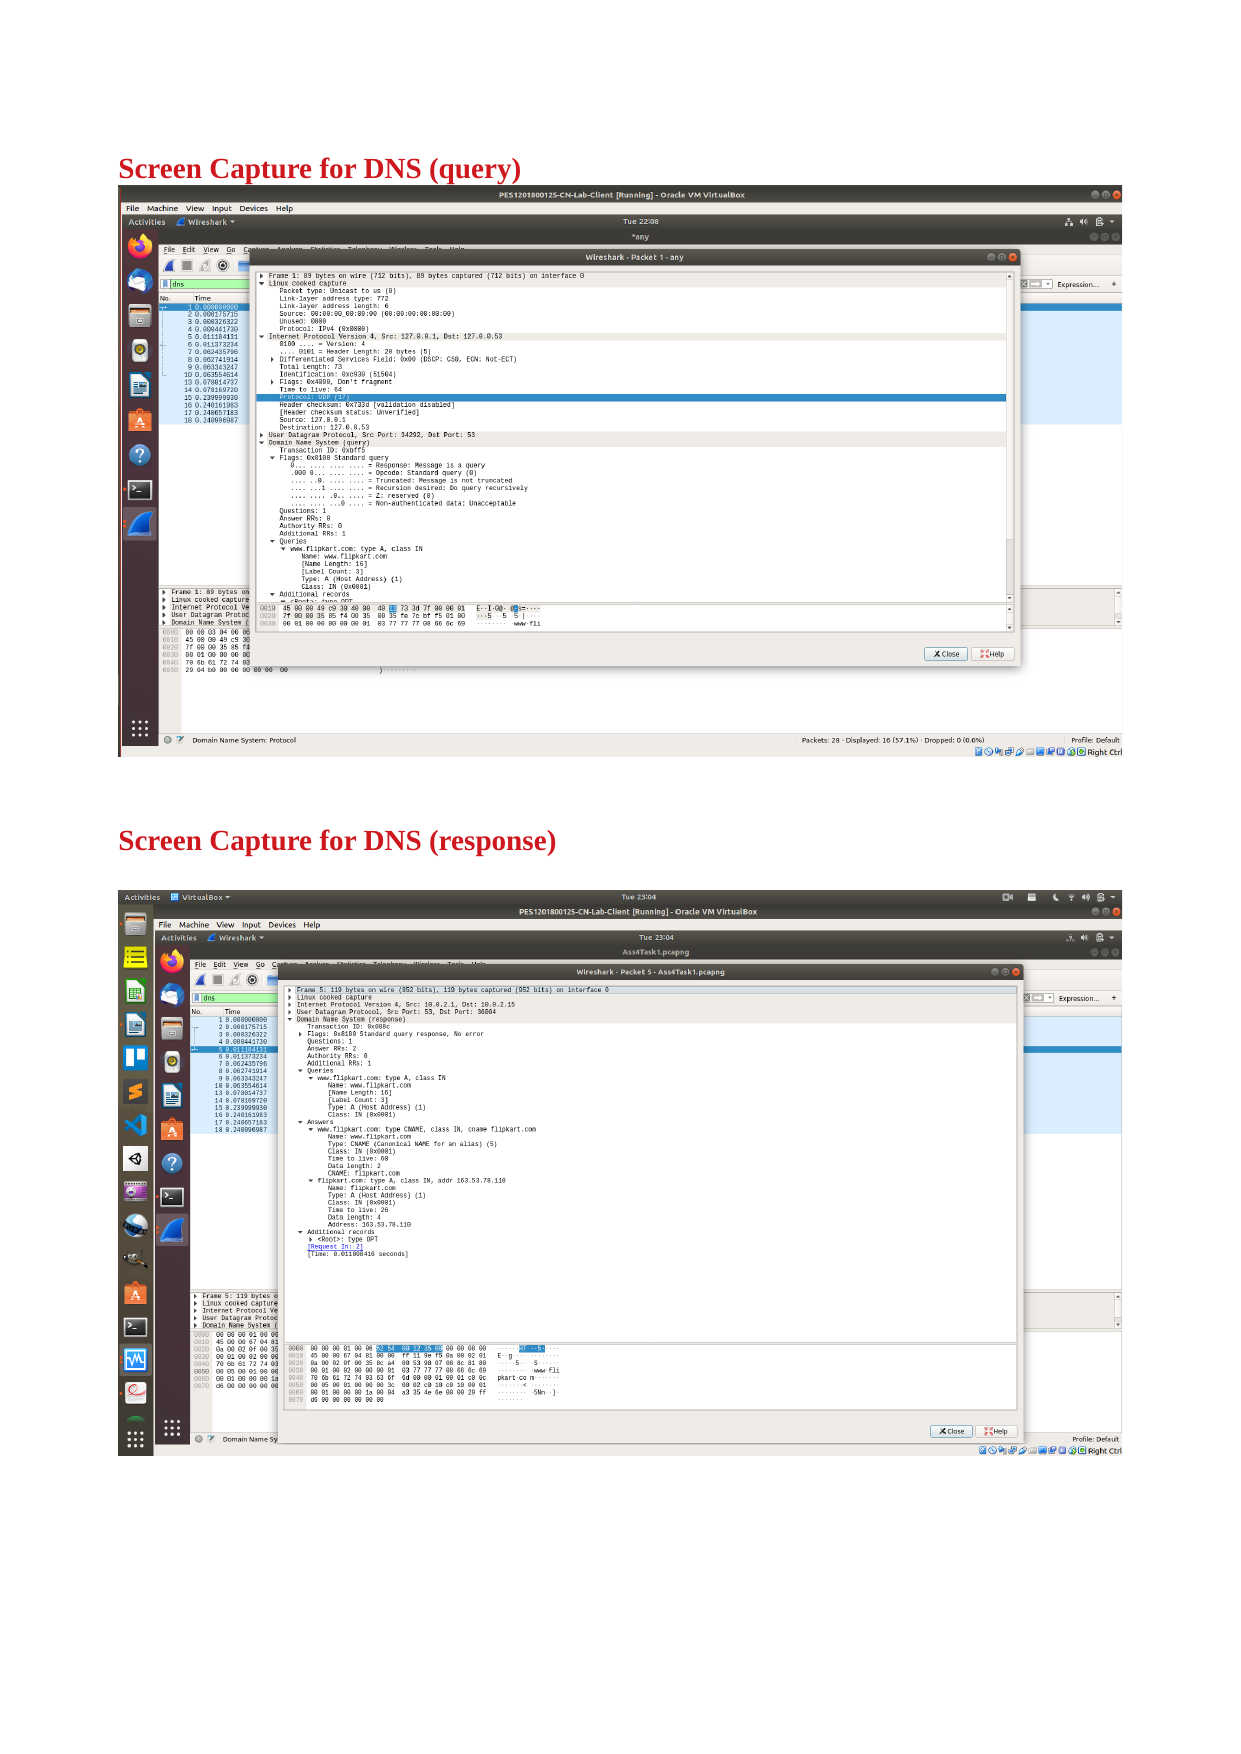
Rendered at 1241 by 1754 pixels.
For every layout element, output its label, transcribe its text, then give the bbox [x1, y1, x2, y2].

text Screen Capture for DNS (response) [118, 823, 1122, 857]
text Screen Capture for DNS (query) [118, 152, 1122, 185]
picture [118, 185, 1123, 757]
picture [118, 890, 1123, 1456]
